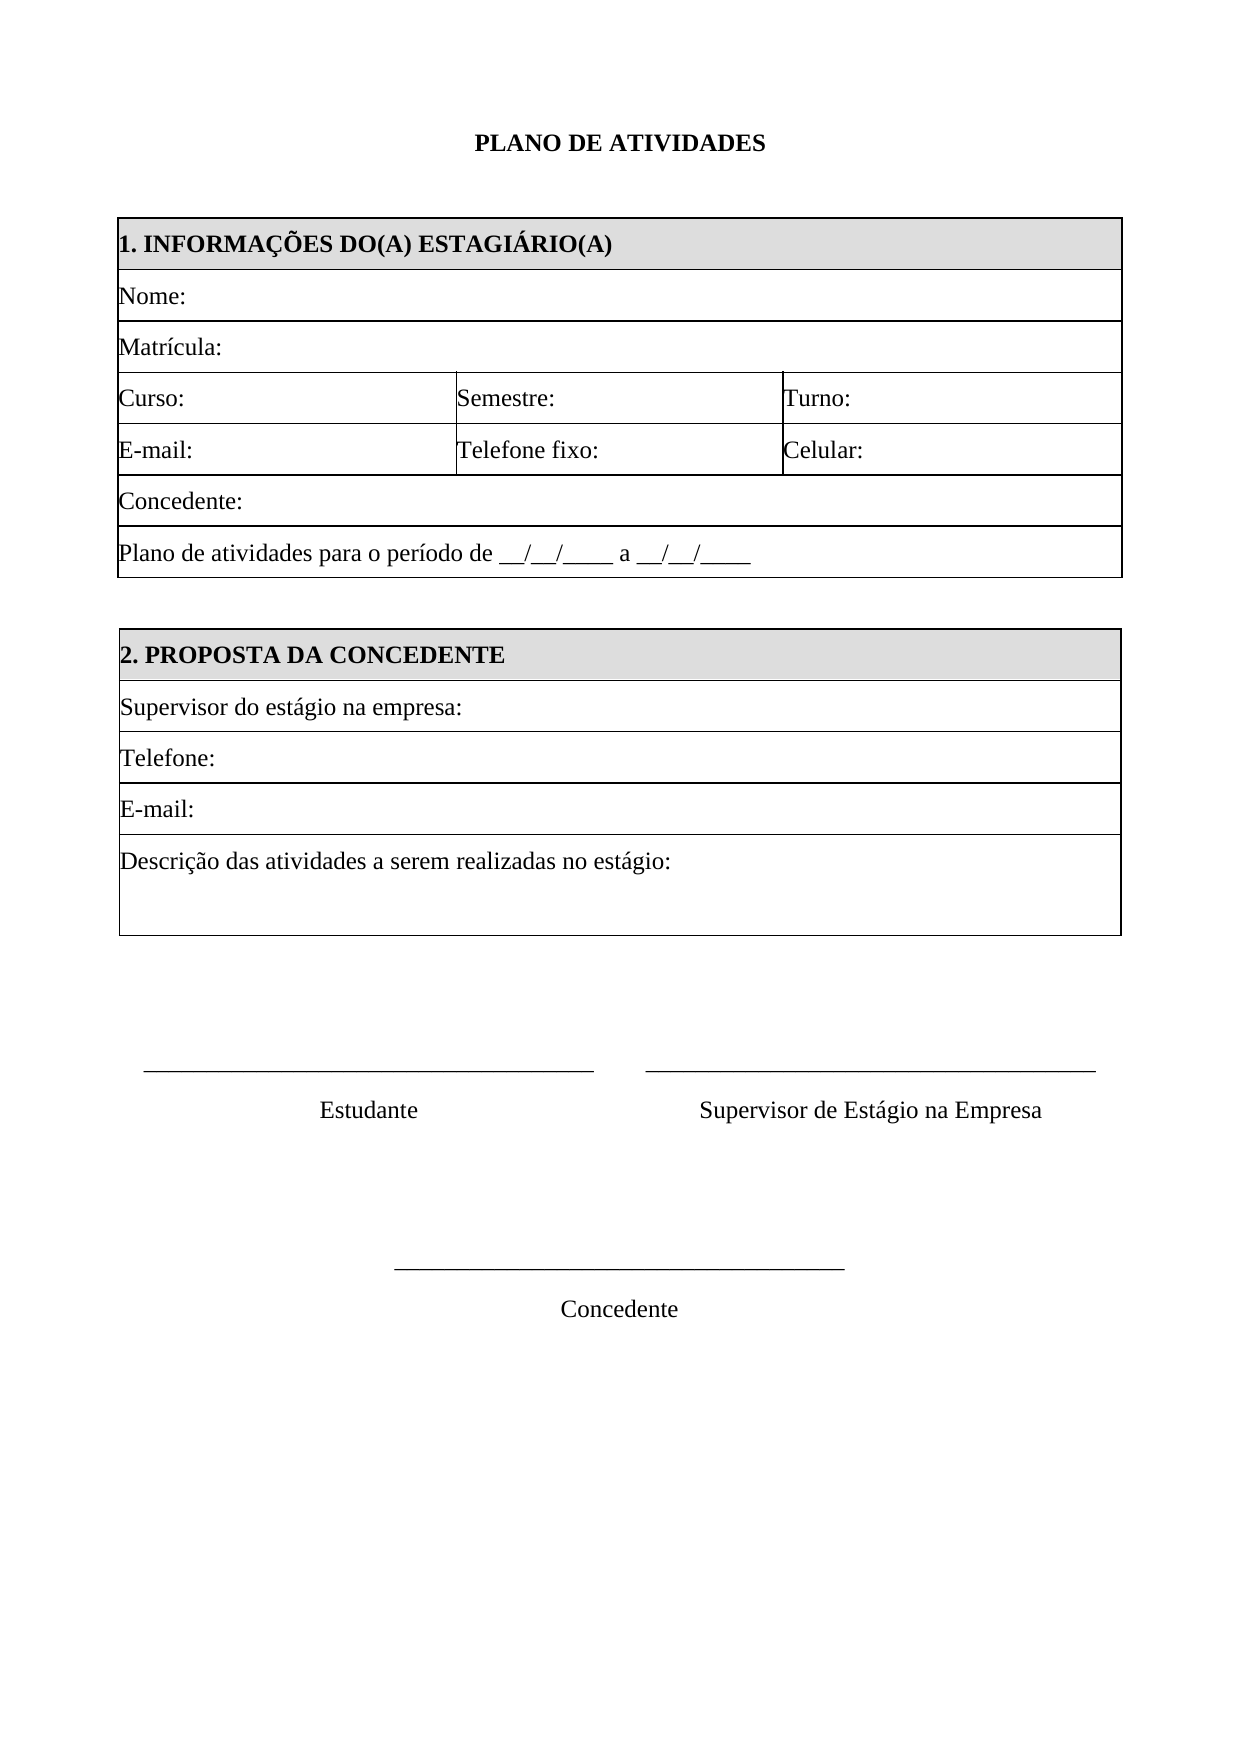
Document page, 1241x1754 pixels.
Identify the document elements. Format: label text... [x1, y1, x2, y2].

table_cell Celular: [784, 424, 1121, 474]
table_cell E-mail: [119, 424, 456, 474]
table_cell ____________________________________ Supervisor de Estágio na Empresa [620, 936, 1121, 1134]
table_cell Plano de atividades para o período de __/__/____ a __/__/____ [119, 527, 1121, 577]
table_cell E-mail: [120, 784, 1120, 833]
table_header 1. INFORMAÇÕES DO(A) ESTAGIÁRIO(A) [119, 219, 1121, 269]
table_cell Turno: [784, 373, 1121, 423]
table_cell Descrição das atividades a serem realizadas no estágio: [120, 835, 1120, 934]
table_cell ____________________________________ Concedente [117, 1135, 1121, 1333]
table_cell Telefone: [120, 732, 1120, 782]
text PLANO DE ATIVIDADES [118, 128, 1122, 157]
table_cell Matrícula: [119, 322, 1121, 371]
table_cell Nome: [119, 270, 1121, 320]
table_cell ____________________________________ Estudante [117, 935, 620, 1134]
table_cell Concedente: [119, 476, 1121, 525]
table_cell Semestre: [457, 373, 782, 423]
table_cell Telefone fixo: [457, 424, 782, 474]
table_cell Supervisor do estágio na empresa: [120, 681, 1120, 731]
table_header 2. PROPOSTA DA CONCEDENTE [120, 630, 1120, 679]
table_cell Curso: [119, 373, 456, 423]
